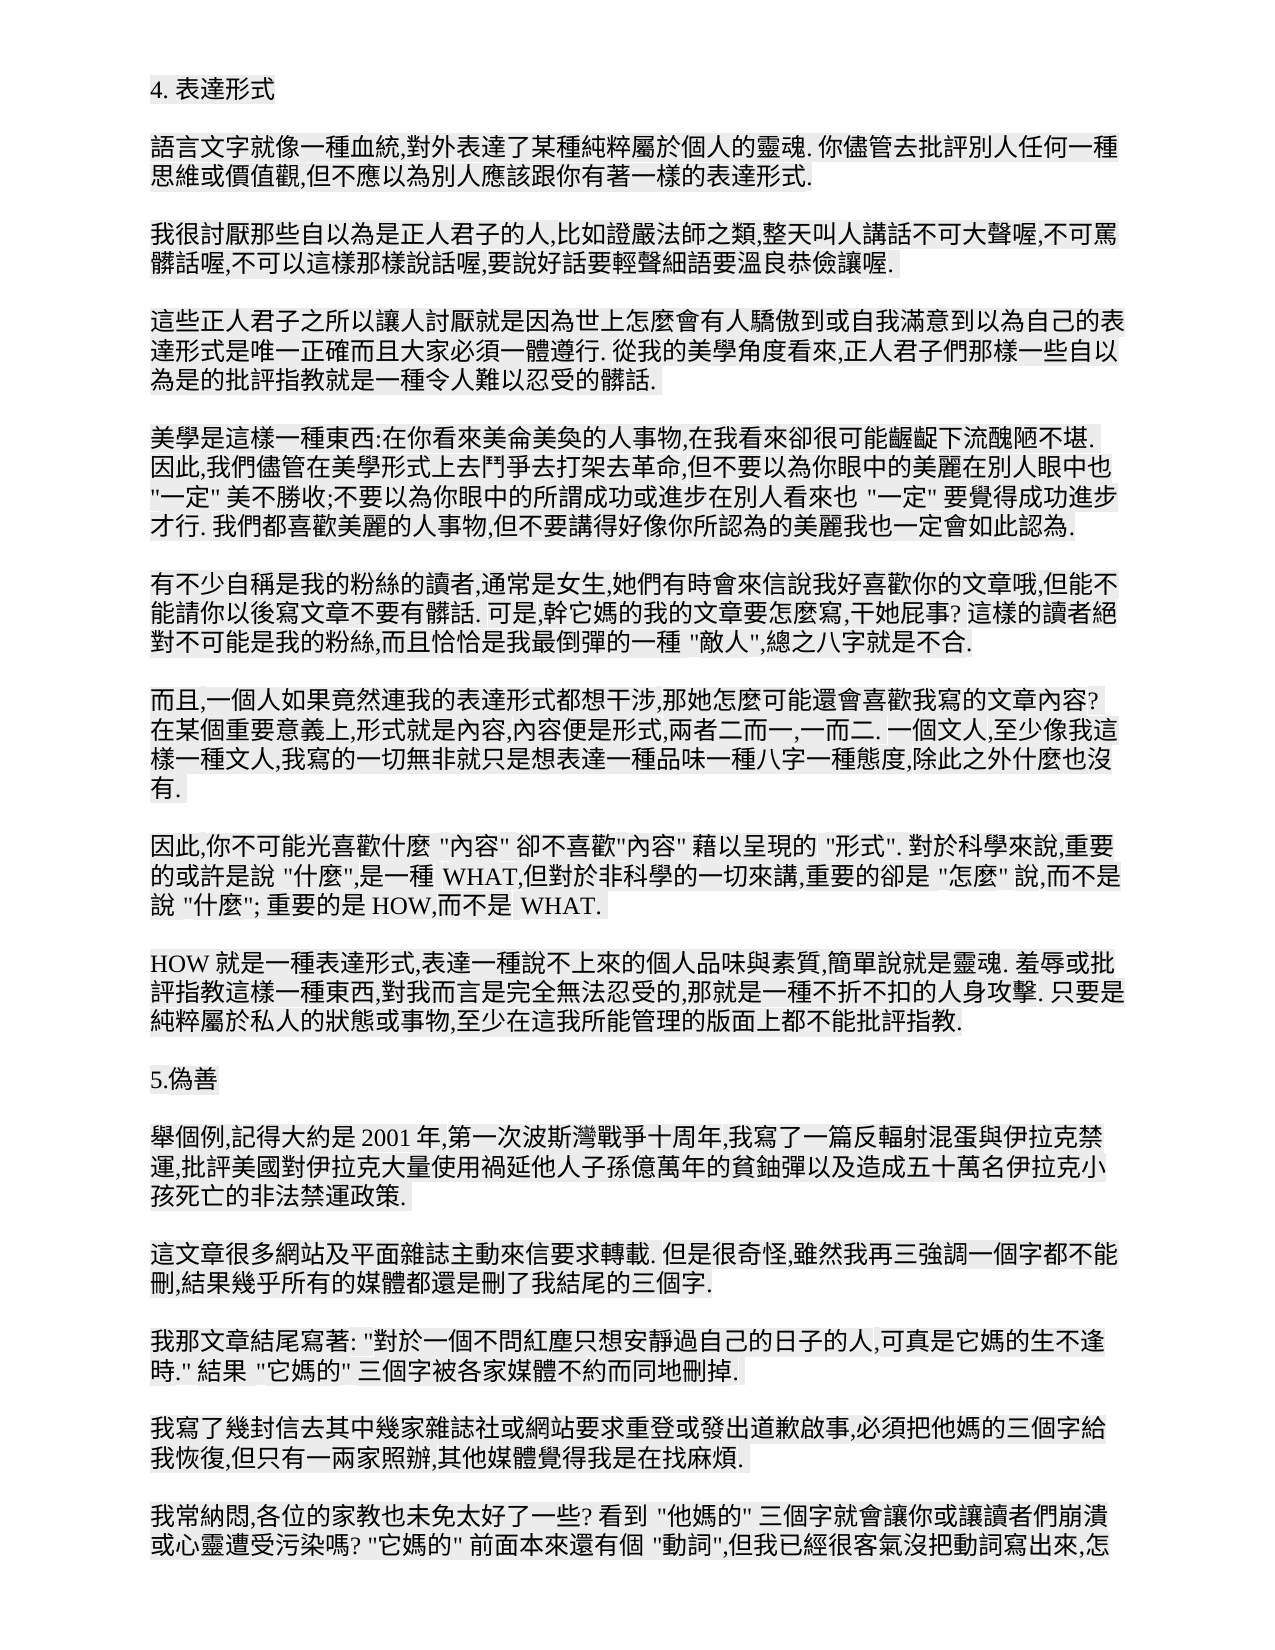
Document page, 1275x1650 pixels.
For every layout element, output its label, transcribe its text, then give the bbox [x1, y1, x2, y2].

text 4. 表達形式 語言文字就像一種血統,對外表達了某種純粹屬於個人的靈魂. 你儘管去批評別人任何一種思維或價值觀,但不應以為別人應該跟你有著一樣的表達形式. 我很討厭那些自以為是正人君子的人,比如證嚴法師之類,整天叫人講話不可大聲喔,不可罵髒話喔,不可以這樣那樣說話喔,要說好話要輕聲細語要溫良恭儉讓喔. 這些正人君子之所以讓人討厭就是因為世上怎麼會有人驕傲到或自我滿意到以為自己的表達形式是唯一正確而且大家必須一體遵行. 從我的美學角度看來,正人君子們那樣一些自以為是的批評指教就是一種令人難以忍受的髒話. 美學是這樣一種東西:在你看來美侖美奐的人事物,在我看來卻很可能齷齪下流醜陋不堪. 因此,我們儘管在美學形式上去鬥爭去打架去革命,但不要以為你眼中的美麗在別人眼中也 "一定" 美不勝收;不要以為你眼中的所謂成功或進步在別人看來也 "一定" 要覺得成功進步才行. 我們都喜歡美麗的人事物,但不要講得好像你所認為的美麗我也一定會如此認為. 有不少自稱是我的粉絲的讀者,通常是女生,她們有時會來信說我好喜歡你的文章哦,但能不能請你以後寫文章不要有髒話. 可是,幹它媽的我的文章要怎麼寫,干她屁事? 這樣的讀者絕對不可能是我的粉絲,而且恰恰是我最倒彈的一種 "敵人",總之八字就是不合. 而且,一個人如果竟然連我的表達形式都想干涉,那她怎麼可能還會喜歡我寫的文章內容? 在某個重要意義上,形式就是內容,內容便是形式,兩者二而一,一而二. 一個文人,至少像我這樣一種文人,我寫的一切無非就只是想表達一種品味一種八字一種態度,除此之外什麼也沒有. 因此,你不可能光喜歡什麼 "內容" 卻不喜歡"內容" 藉以呈現的 "形式". 對於科學來說,重要的或許是說 "什麼",是一種 WHAT,但對於非科學的一切來講,重要的卻是 "怎麼" 說,而不是說 "什麼"; 重要的是HOW,而不是 WHAT. HOW就是一種表達形式,表達一種說不上來的個人品味與素質,簡單說就是靈魂. 羞辱或批評指教這樣一種東西,對我而言是完全無法忍受的,那就是一種不折不扣的人身攻擊. 只要是純粹屬於私人的狀態或事物,至少在這我所能管理的版面上都不能批評指教. 5.偽善 舉個例,記得大約是2001年,第一次波斯灣戰爭十周年,我寫了一篇反輻射混蛋與伊拉克禁運,批評美國對伊拉克大量使用禍延他人子孫億萬年的貧鈾彈以及造成五十萬名伊拉克小孩死亡的非法禁運政策. 這文章很多網站及平面雜誌主動來信要求轉載. 但是很奇怪,雖然我再三強調一個字都不能刪,結果幾乎所有的媒體都還是刪了我結尾的三個字. 我那文章結尾寫著: "對於一個不問紅塵只想安靜過自己的日子的人,可真是它媽的生不逢時." 結果 "它媽的" 三個字被各家媒體不約而同地刪掉. 我寫了幾封信去其中幾家雜誌社或網站要求重登或發出道歉啟事,必須把他媽的三個字給我恢復,但只有一兩家照辦,其他媒體覺得我是在找麻煩. 我常納悶,各位的家教也未免太好了一些? 看到 "他媽的" 三個字就會讓你或讓讀者們崩潰或心靈遭受污染嗎? "它媽的" 前面本來還有個 "動詞",但我已經很客氣沒把動詞寫出來,怎 [150, 75, 1125, 1560]
